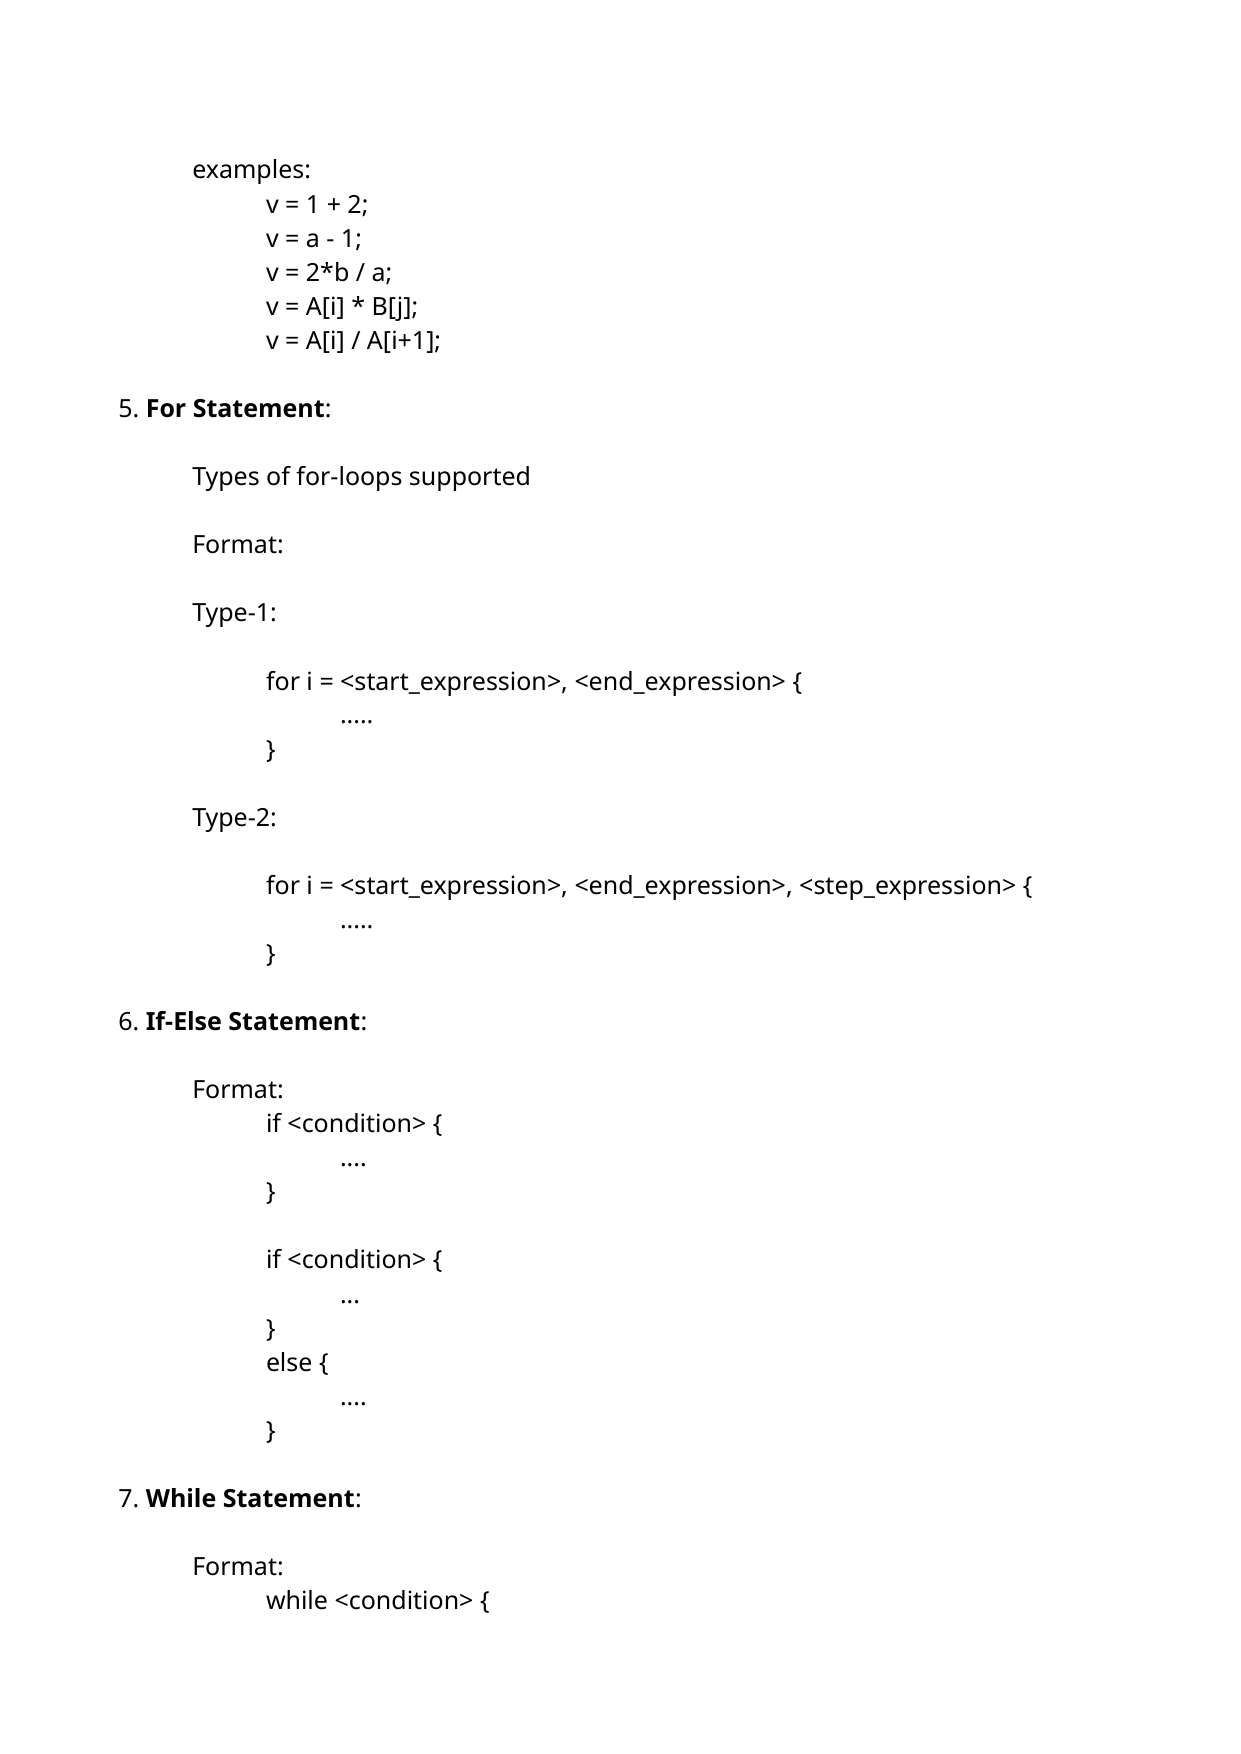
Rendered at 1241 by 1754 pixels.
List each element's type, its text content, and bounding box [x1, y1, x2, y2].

text if <condition> { [118, 1242, 1122, 1276]
text 5. For Statement: [118, 391, 1122, 425]
text for i = <start_expression>, <end_expression>, <step_expression> { [118, 867, 1122, 902]
text for i = <start_expression>, <end_expression> { [118, 663, 1122, 697]
text v = A[i] / A[i+1]; [118, 322, 1122, 357]
text .... [118, 1140, 1122, 1174]
text .... [118, 1378, 1122, 1412]
text 7. While Statement: [118, 1481, 1122, 1515]
text } [118, 1412, 1122, 1447]
text Format: [118, 527, 1122, 561]
text Type-1: [118, 595, 1122, 629]
text ..... [118, 902, 1122, 936]
text v = 2*b / a; [118, 254, 1122, 288]
text Types of for-loops supported [118, 459, 1122, 493]
text Format: [118, 1549, 1122, 1583]
text } [118, 936, 1122, 970]
text Format: [118, 1072, 1122, 1106]
text if <condition> { [118, 1106, 1122, 1140]
text ... [118, 1276, 1122, 1310]
text v = A[i] * B[j]; [118, 288, 1122, 322]
text v = a - 1; [118, 220, 1122, 254]
text v = 1 + 2; [118, 186, 1122, 220]
text } [118, 1310, 1122, 1344]
text Type-2: [118, 799, 1122, 833]
text ..... [118, 697, 1122, 731]
text while <condition> { [118, 1583, 1122, 1617]
text } [118, 1174, 1122, 1208]
text examples: [118, 152, 1122, 186]
text } [118, 731, 1122, 765]
text 6. If-Else Statement: [118, 1004, 1122, 1038]
text else { [118, 1344, 1122, 1378]
